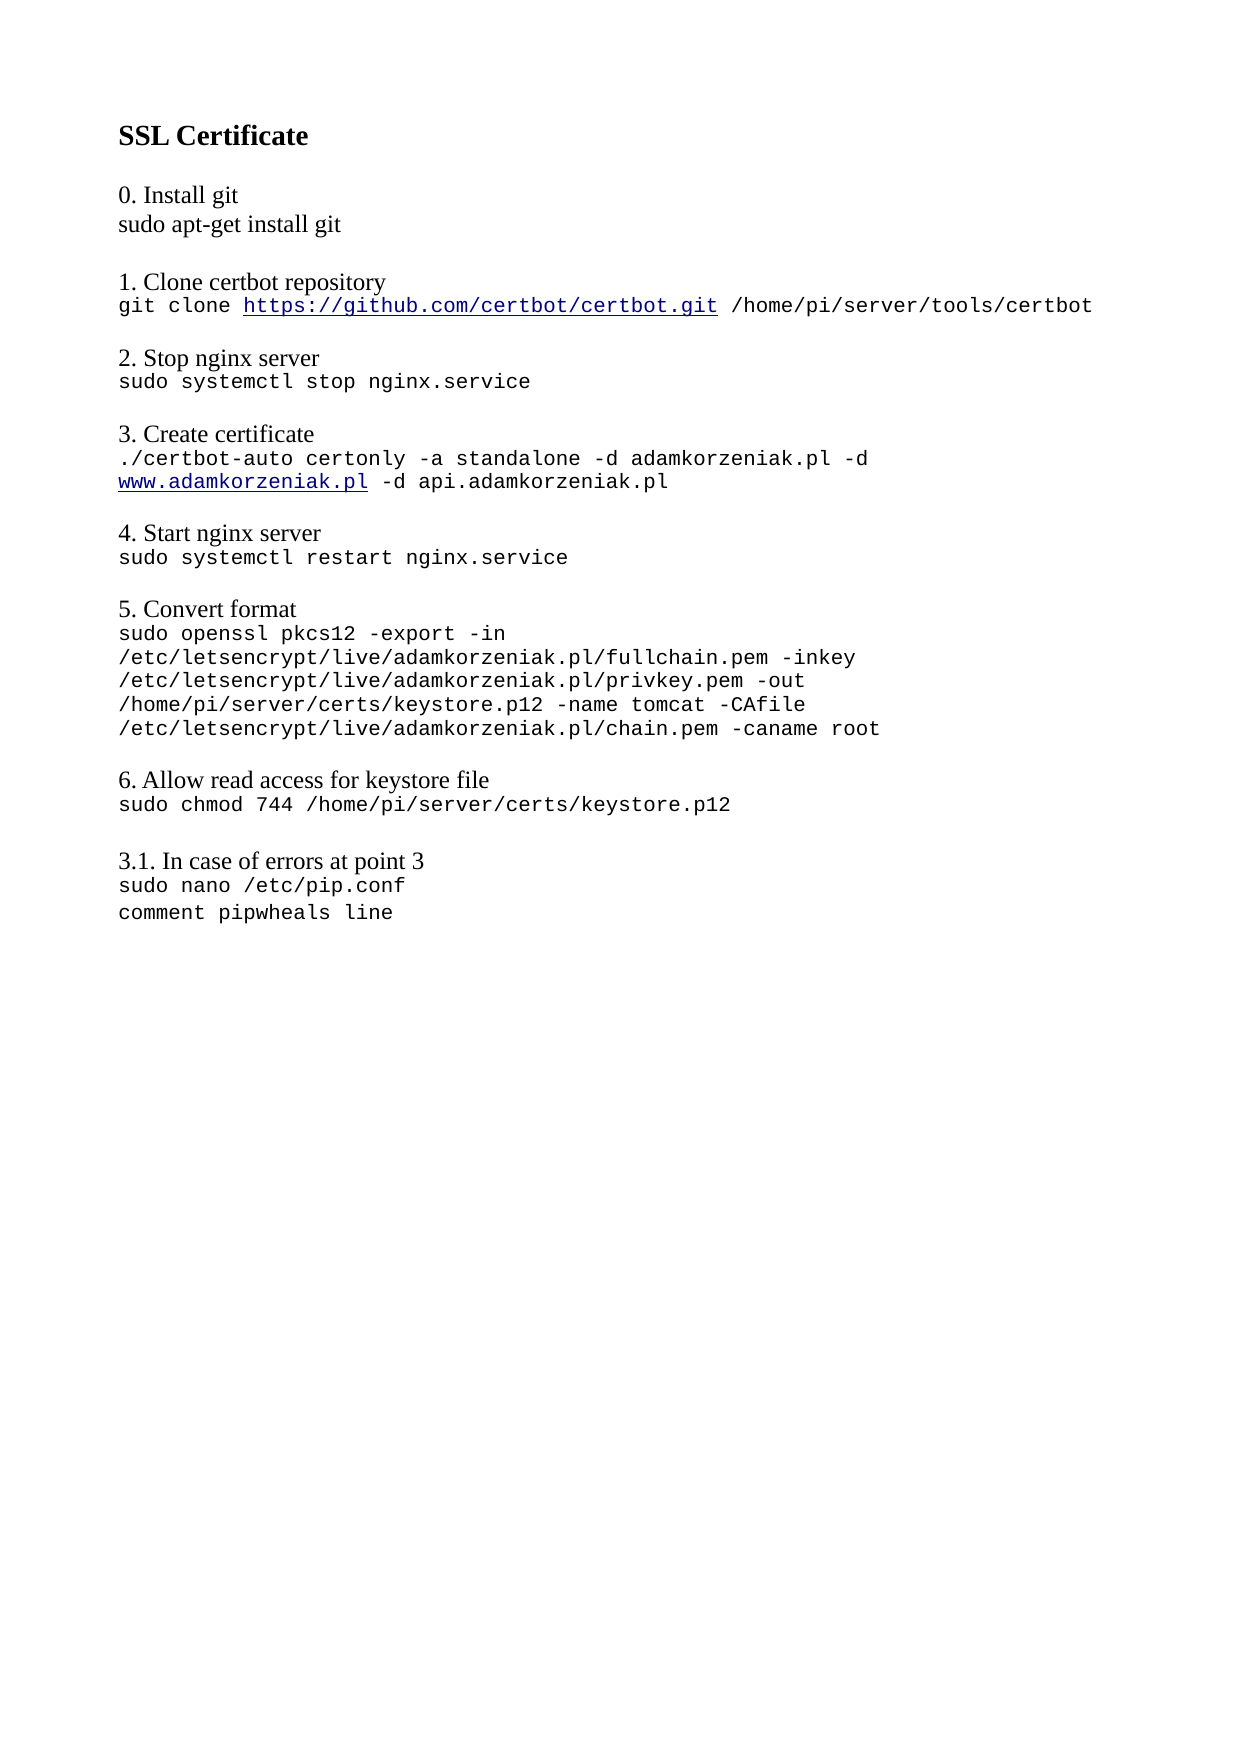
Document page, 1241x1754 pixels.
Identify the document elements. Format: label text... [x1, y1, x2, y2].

text sudo nano /etc/pip.conf comment pipwheals line [118, 874, 1122, 925]
text sudo chmod 744 /home/pi/server/certs/keystore.p12 [118, 794, 1122, 817]
text 4. Start nginx server [118, 518, 1122, 547]
text 0. Install git [118, 180, 1122, 209]
text 5. Convert format [118, 594, 1122, 623]
text git clone https://github.com/certbot/certbot.git /home/pi/server/tools/certbot [118, 295, 1122, 319]
text 1. Clone certbot repository [118, 267, 1122, 295]
text 3. Create certificate [118, 419, 1122, 447]
text 6. Allow read access for keystore file [118, 765, 1122, 794]
text ./certbot-auto certonly -a standalone -d adamkorzeniak.pl -d www.adamkorzeniak.pl -d api.adamkorzeniak.pl [118, 447, 1122, 495]
text sudo apt-get install git [118, 209, 1122, 238]
text 3.1. In case of errors at point 3 [118, 846, 1122, 874]
text SSL Certificate [118, 118, 1122, 152]
text sudo systemctl restart nginx.service [118, 547, 1122, 571]
text 2. Stop nginx server [118, 343, 1122, 371]
text sudo openssl pkcs12 -export -in /etc/letsencrypt/live/adamkorzeniak.pl/fullchain.pem -inkey /etc/letsencrypt/live/adamkorzeniak.pl/privkey.pem -out /home/pi/server/certs/keystore.p12 -name tomcat -CAfile /etc/letsencrypt/live/adamkorzeniak.pl/chain.pem -caname root [118, 623, 1122, 741]
text sudo systemctl stop nginx.service [118, 371, 1122, 395]
